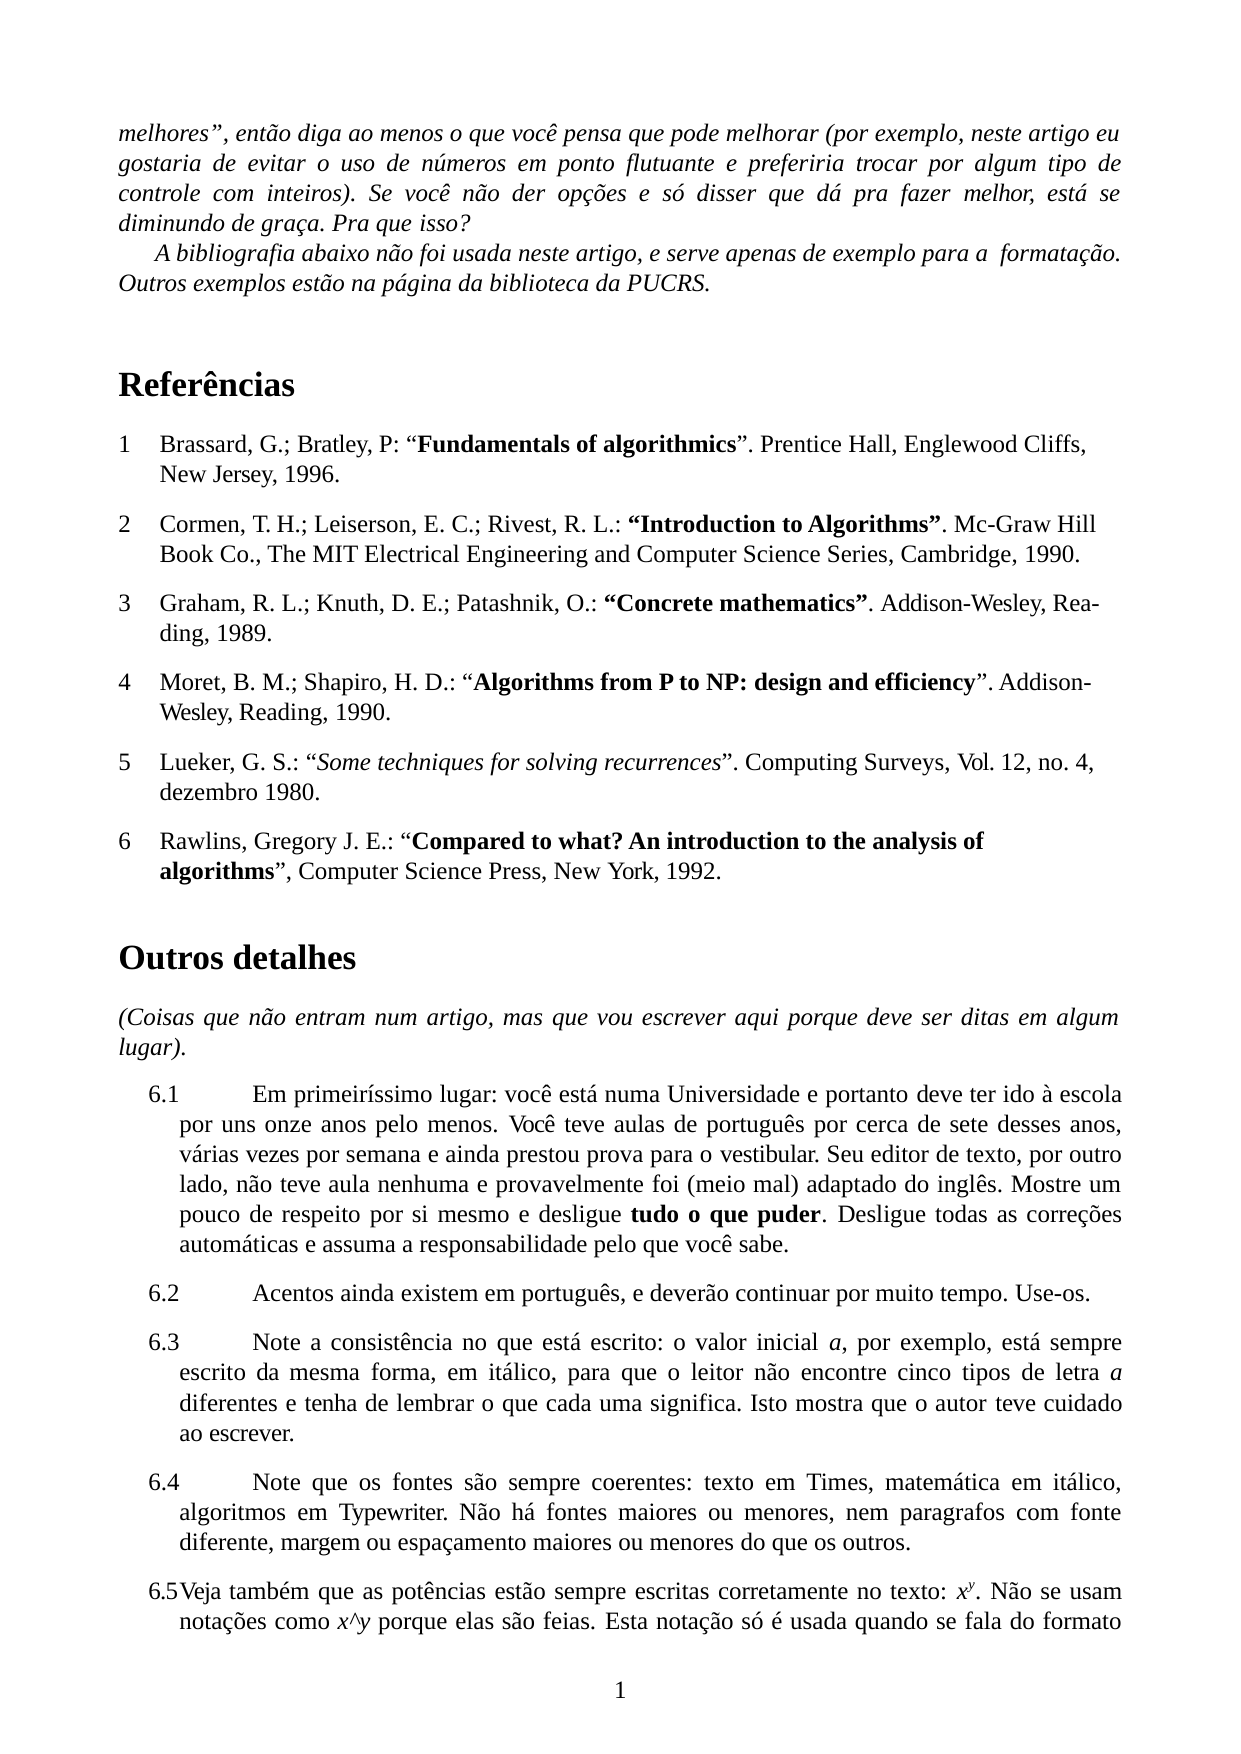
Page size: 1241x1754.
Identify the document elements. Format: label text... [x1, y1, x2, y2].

list Acentos ainda existem em português, e deverão continuar por muito tempo. Use-os. [148, 1278, 1134, 1307]
list Cormen, T. H.; Leiserson, E. C.; Rivest, R. L.: “Introduction to Algorithms”. Mc-Graw Hill Book Co., The MIT Electrical Engineering and Computer Science Series, Cambridge, 1990. [118, 509, 1122, 568]
list Moret, B. M.; Shapiro, H. D.: “Algorithms from P to NP: design and efficiency”. Addison- Wesley, Reading, 1990. [118, 667, 1122, 726]
text (Coisas que não entram num artigo, mas que vou escrever aqui porque deve ser ditas em algum lugar). [118, 1002, 1122, 1061]
list Veja também que as potências estão sempre escritas corretamente no texto: xy. Não se usam notações como x^y porque elas são feias. Esta notação só é usada quando se fala do formato [148, 1576, 1122, 1635]
subtitle Referências [118, 364, 1134, 404]
list Brassard, G.; Bratley, P: “Fundamentals of algorithmics”. Prentice Hall, Englewood Cliffs, New Jersey, 1996. [118, 429, 1122, 488]
subtitle Outros detalhes [118, 937, 1134, 977]
list Lueker, G. S.: “Some techniques for solving recurrences”. Computing Surveys, Vol. 12, no. 4, dezembro 1980. [118, 747, 1122, 805]
text melhores”, então diga ao menos o que você pensa que pode melhorar (por exemplo, neste artigo eu gostaria de evitar o uso de números em ponto flutuante e preferiria trocar por algum tipo de controle com inteiros). Se você não der opções e só disser que dá pra fazer melhor, está se diminundo de graça. Pra que isso? [118, 118, 1122, 237]
list Note que os fontes são sempre coerentes: texto em Times, matemática em itálico, algoritmos em Typewriter. Não há fontes maiores ou menores, nem paragrafos com fonte diferente, margem ou espaçamento maiores ou menores do que os outros. [148, 1467, 1122, 1556]
list Rawlins, Gregory J. E.: “Compared to what? An introduction to the analysis of algorithms”, Computer Science Press, New York, 1992. [118, 826, 1122, 885]
text A bibliografia abaixo não foi usada neste artigo, e serve apenas de exemplo para a formatação. [155, 238, 1134, 267]
list Em primeiríssimo lugar: você está numa Universidade e portanto deve ter ido à escola por uns onze anos pelo menos. Você teve aulas de português por cerca de sete desses anos, várias vezes por semana e ainda prestou prova para o vestibular. Seu editor de texto, por outro lado, não teve aula nenhuma e provavelmente foi (meio mal) adaptado do inglês. Mostre um pouco de respeito por si mesmo e desligue tudo o que puder. Desligue todas as correções automáticas e assuma a responsabilidade pelo que você sabe. [148, 1079, 1122, 1258]
text Outros exemplos estão na página da biblioteca da PUCRS. [118, 268, 1134, 297]
list Note a consistência no que está escrito: o valor inicial a, por exemplo, está sempre escrito da mesma forma, em itálico, para que o leitor não encontre cinco tipos de letra a diferentes e tenha de lembrar o que cada uma significa. Isto mostra que o autor teve cuidado ao escrever. [148, 1327, 1122, 1446]
list Graham, R. L.; Knuth, D. E.; Patashnik, O.: “Concrete mathematics”. Addison-Wesley, Rea- ding, 1989. [118, 588, 1122, 647]
